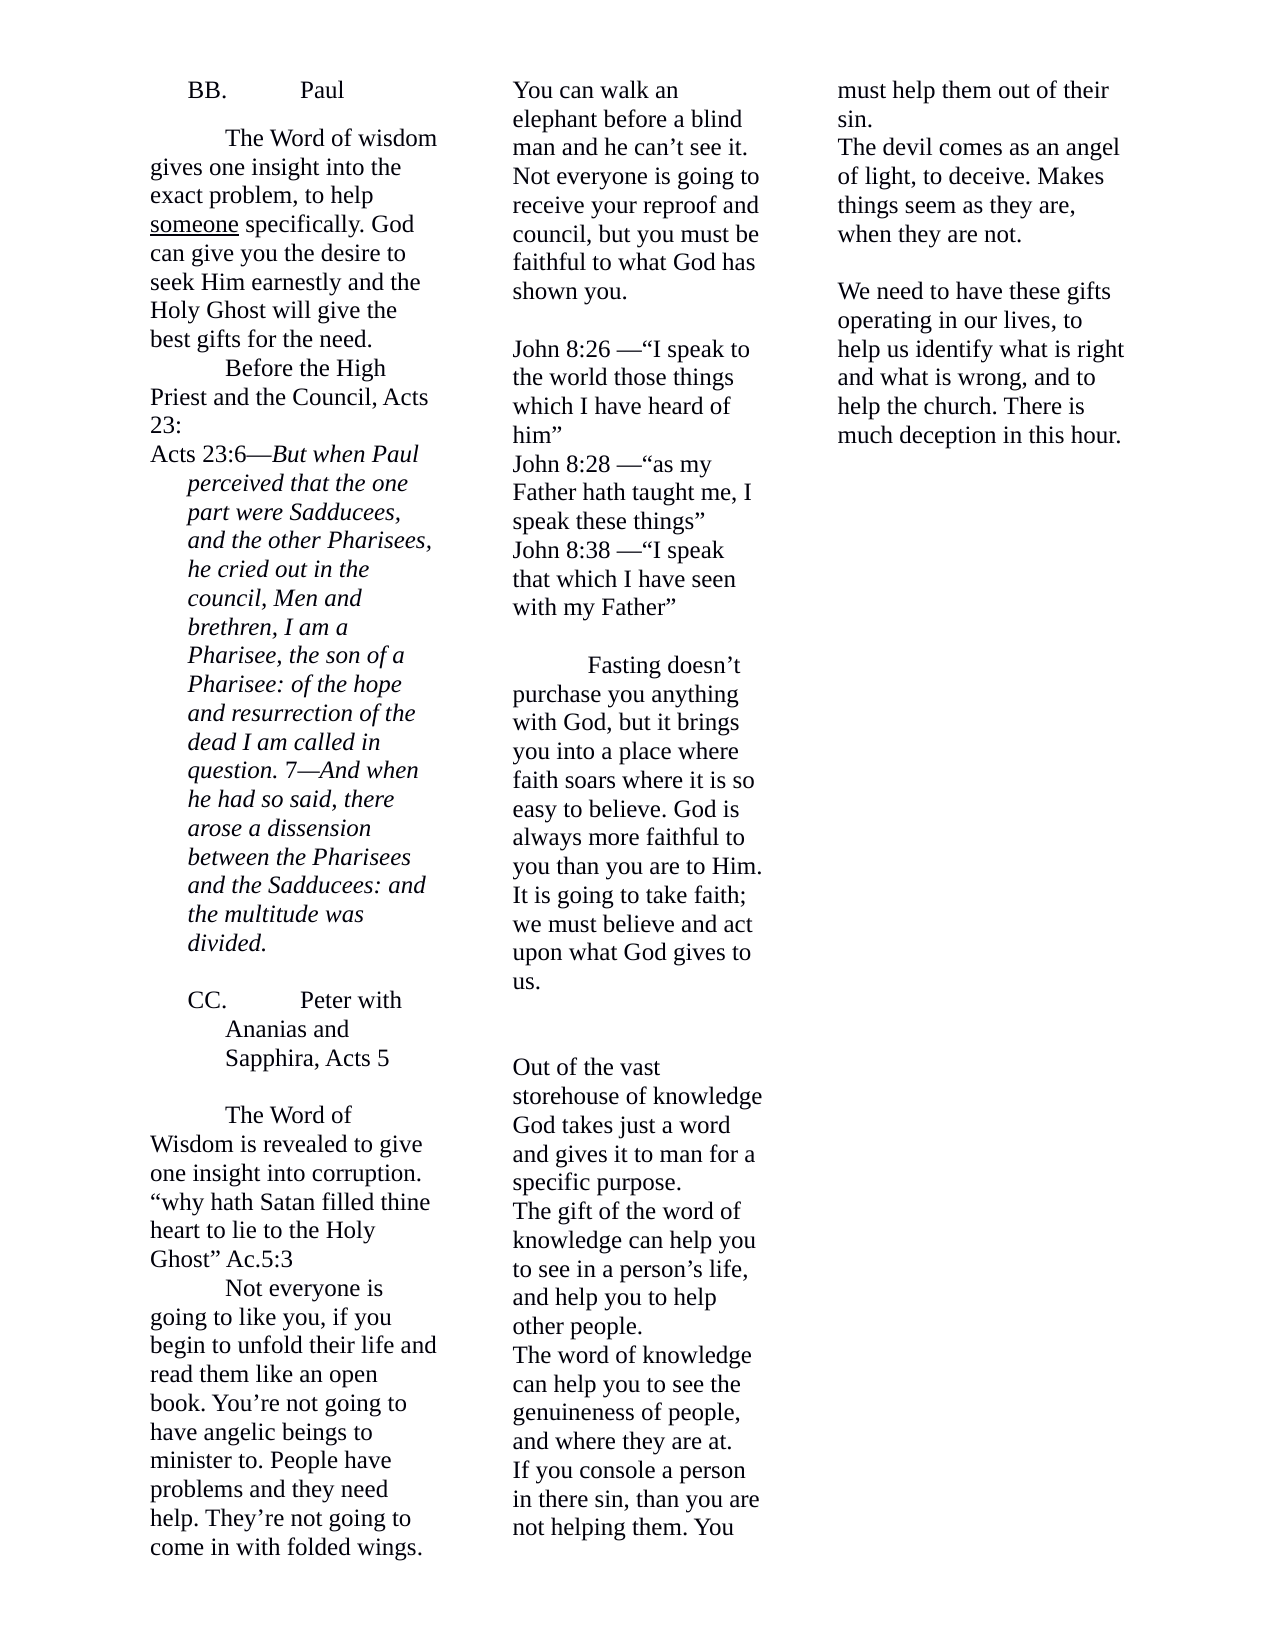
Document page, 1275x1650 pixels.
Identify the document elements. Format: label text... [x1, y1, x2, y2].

text The Word of wisdom gives one insight into the exact problem, to help someone specifically. God can give you the desire to seek Him earnestly and the Holy Ghost will give the best gifts for the need. [150, 123, 437, 353]
text We need to have these gifts operating in our lives, to help us identify what is right and what is wrong, and to help the church. There is much deception in this hour. [837, 276, 1125, 449]
text Not everyone is going to like you, if you begin to unfold their life and read them like an open book. You’re not going to have angelic beings to minister to. People have problems and they need help. They’re not going to come in with folded wings. [150, 1273, 437, 1560]
text The gift of the word of knowledge can help you to see in a person’s life, and help you to help other people. [512, 1196, 762, 1340]
subtitle Peter with Ananias and Sapphira, Acts 5 [187, 985, 437, 1072]
text Before the High Priest and the Council, Acts 23: [150, 353, 437, 439]
text The devil comes as an angel of light, to deceive. Makes things seem as they are, when they are not. [837, 132, 1125, 247]
text must help them out of their sin. [837, 75, 1125, 132]
text Out of the vast storehouse of knowledge God takes just a word and gives it to man for a specific purpose. [512, 1052, 762, 1196]
text John 8:28 —“as my Father hath taught me, I speak these things” [512, 449, 762, 535]
text The word of knowledge can help you to see the genuineness of people, and where they are at. [512, 1340, 762, 1455]
text You can walk an elephant before a blind man and he can’t see it. Not everyone is going to receive your reproof and council, but you must be faithful to what God has shown you. [512, 75, 762, 305]
text John 8:38 —“I speak that which I have seen with my Father” [512, 535, 762, 621]
text John 8:26 —“I speak to the world those things which I have heard of him” [512, 334, 762, 449]
text Acts 23:6—But when Paul perceived that the one part were Sadducees, and the other Pharisees, he cried out in the council, Men and brethren, I am a Pharisee, the son of a Pharisee: of the hope and resurrection of the dead I am called in question. 7—And when he had so said, there arose a dissension between the Pharisees and the Sadducees: and the multitude was divided. [150, 439, 437, 957]
subtitle Paul [187, 75, 437, 104]
text Fasting doesn’t purchase you anything with God, but it brings you into a place where faith soars where it is so easy to believe. God is always more faithful to you than you are to Him. [512, 650, 762, 880]
text The Word of Wisdom is revealed to give one insight into corruption. “why hath Satan filled thine heart to lie to the Holy Ghost” Ac.5:3 [150, 1100, 437, 1273]
text If you console a person in there sin, than you are not helping them. You [512, 1455, 762, 1541]
text It is going to take faith; we must believe and act upon what God gives to us. [512, 880, 762, 995]
